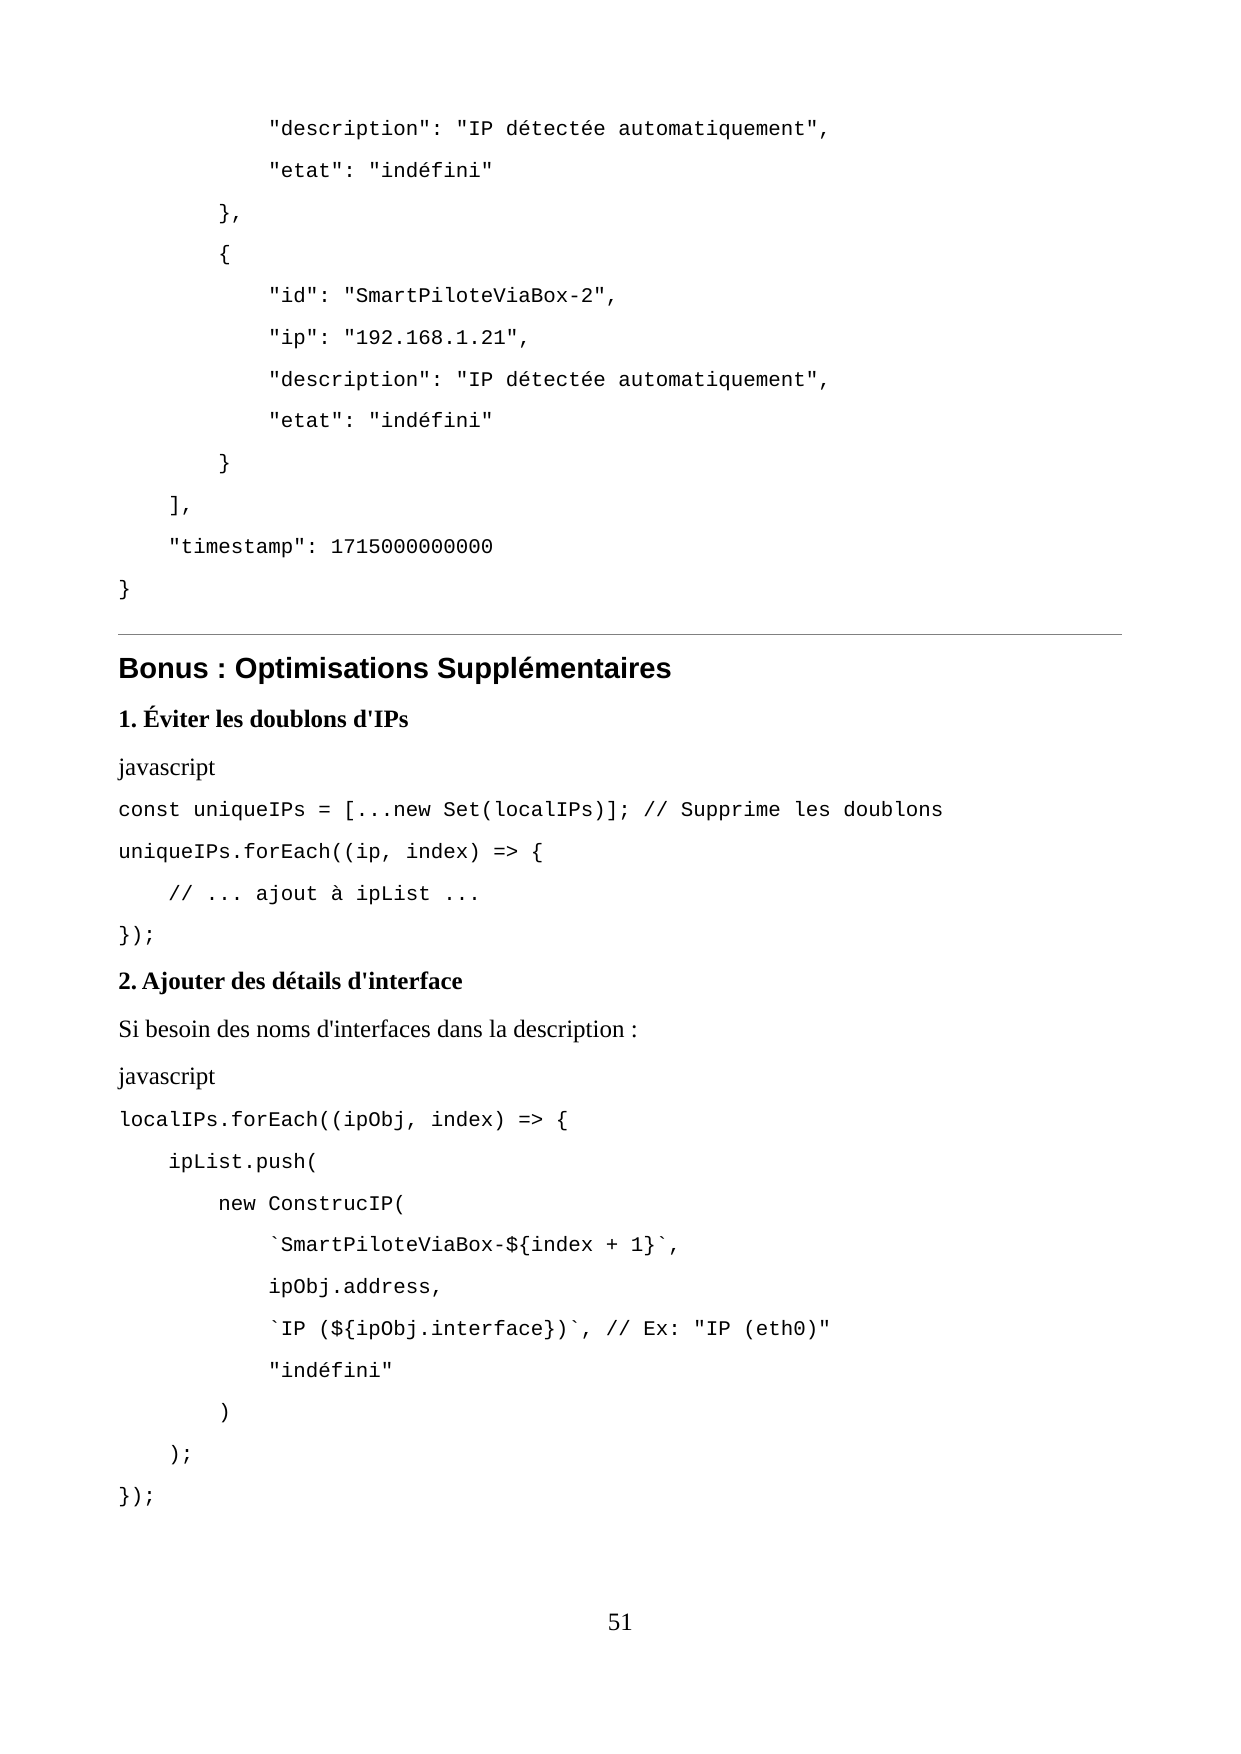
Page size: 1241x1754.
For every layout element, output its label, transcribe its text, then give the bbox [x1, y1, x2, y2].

text "id": "SmartPiloteViaBox-2", [118, 285, 1122, 309]
subtitle 2. Ajouter des détails d'interface [118, 966, 1122, 995]
text }, [118, 202, 1122, 225]
text "etat": "indéfini" [118, 160, 1122, 183]
text ipList.push( [118, 1151, 1122, 1174]
text `IP (${ipObj.interface})`, // Ex: "IP (eth0)" [118, 1318, 1122, 1342]
text localIPs.forEach((ipObj, index) => { [118, 1109, 1122, 1133]
text }); [118, 924, 1122, 948]
text javascript [118, 752, 1122, 780]
text ipObj.address, [118, 1276, 1122, 1300]
text "description": "IP détectée automatiquement", [118, 369, 1122, 392]
text ], [118, 494, 1122, 518]
text `SmartPiloteViaBox-${index + 1}`, [118, 1234, 1122, 1258]
text } [118, 578, 1122, 601]
text "ip": "192.168.1.21", [118, 327, 1122, 351]
text "etat": "indéfini" [118, 411, 1122, 434]
text }); [118, 1485, 1122, 1509]
text "indéfini" [118, 1360, 1122, 1383]
text uniqueIPs.forEach((ip, index) => { [118, 841, 1122, 864]
subtitle 1. Éviter les doublons d'IPs [118, 704, 1122, 733]
text "description": "IP détectée automatiquement", [118, 118, 1122, 142]
text ) [118, 1401, 1122, 1425]
subtitle Bonus : Optimisations Supplémentaires [118, 651, 1122, 684]
text javascript [118, 1061, 1122, 1090]
text Si besoin des noms d'interfaces dans la description : [118, 1014, 1122, 1043]
text } [118, 452, 1122, 476]
text const uniqueIPs = [...new Set(localIPs)]; // Supprime les doublons [118, 799, 1122, 823]
text new ConstrucIP( [118, 1193, 1122, 1216]
text { [118, 243, 1122, 267]
text "timestamp": 1715000000000 [118, 536, 1122, 559]
text ); [118, 1443, 1122, 1467]
text // ... ajout à ipList ... [118, 883, 1122, 906]
